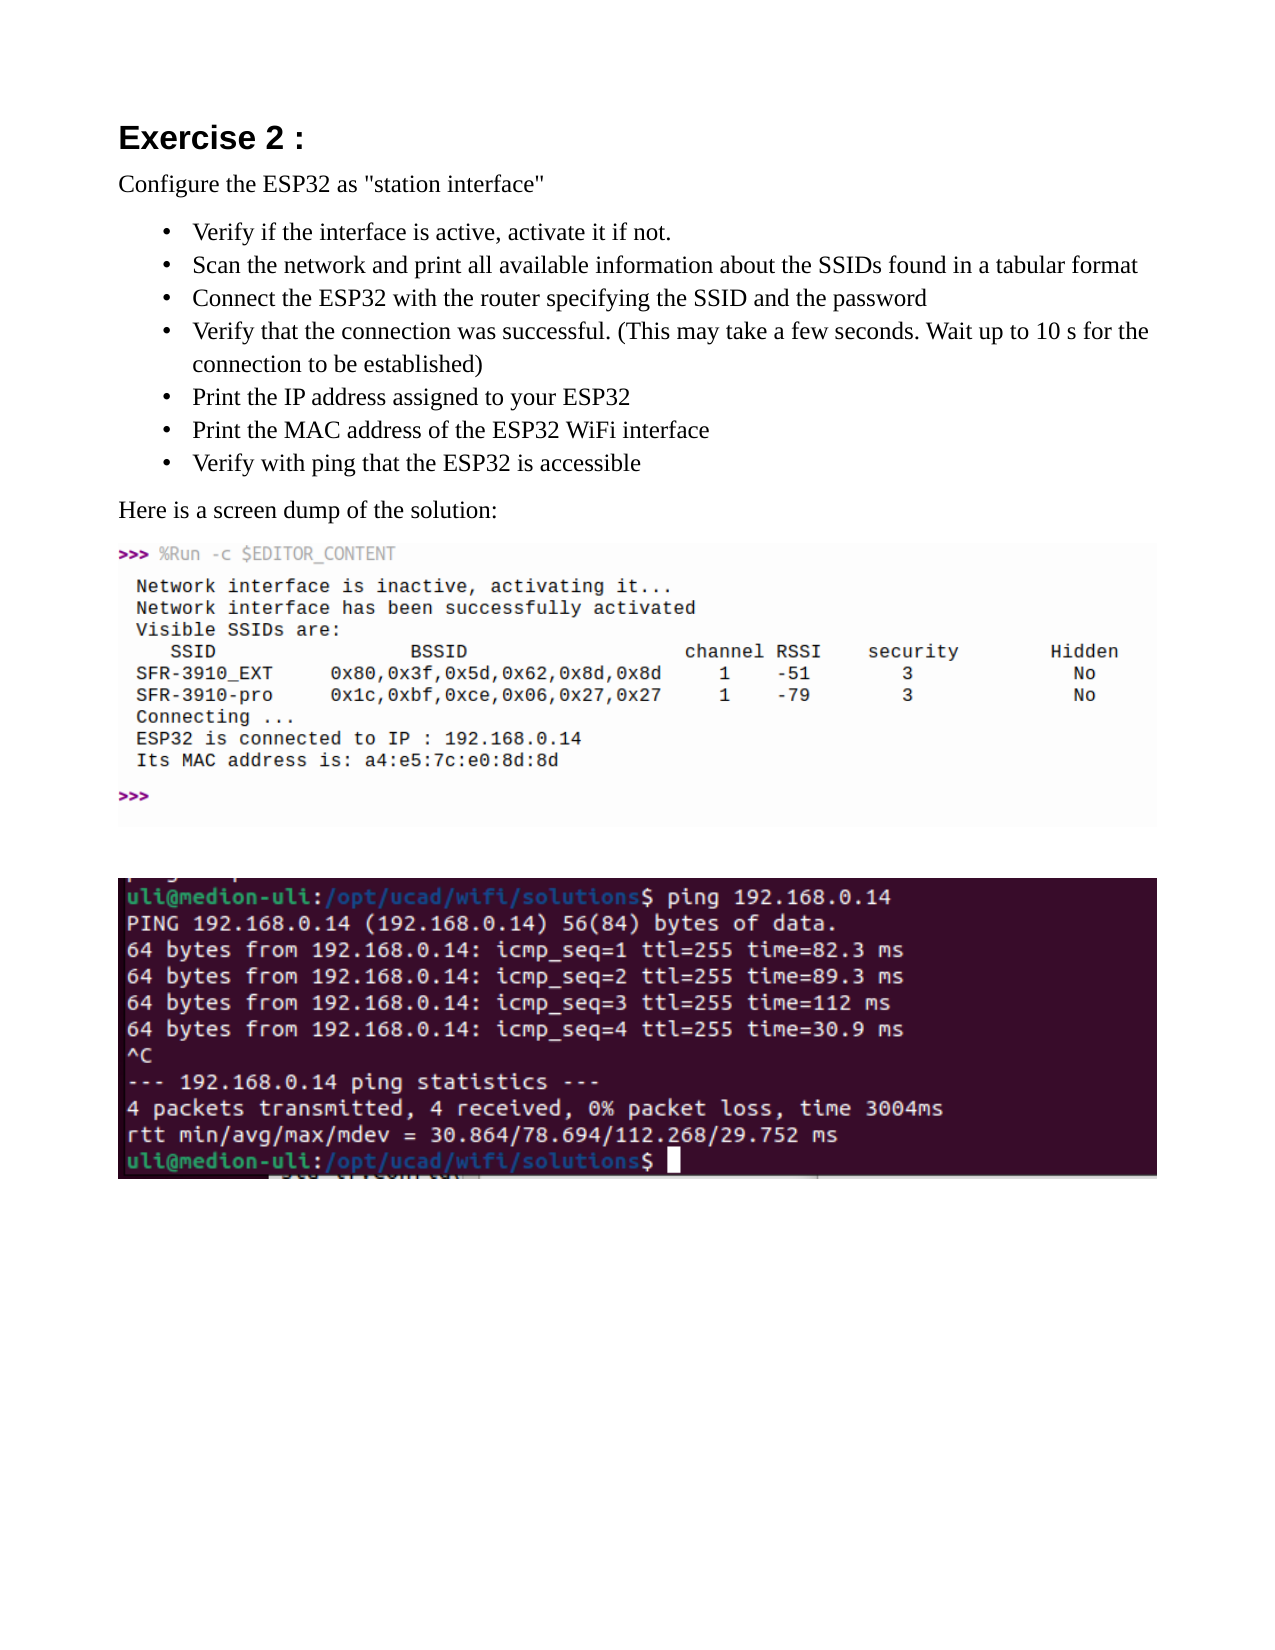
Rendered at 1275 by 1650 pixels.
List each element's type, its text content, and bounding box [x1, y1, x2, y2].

list Print the IP address assigned to your ESP32 [162, 382, 1157, 411]
list Verify with ping that the ESP32 is accessible [162, 448, 1157, 477]
list Scan the network and print all available information about the SSIDs found in a tabular format [162, 250, 1157, 279]
picture [118, 878, 1157, 1179]
list Connect the ESP32 with the router specifying the SSID and the password [162, 283, 1157, 312]
list Print the MAC address of the ESP32 WiFi interface [162, 415, 1157, 444]
subtitle Exercise 2 : [118, 118, 1157, 157]
list Verify that the connection was successful. (This may take a few seconds. Wait up to 10 s for the connection to be established) [162, 316, 1157, 378]
list Verify if the interface is active, activate it if not. [162, 217, 1157, 246]
text Configure the ESP32 as "station interface" [118, 169, 1157, 198]
picture [118, 543, 1157, 827]
text Here is a screen dump of the solution: [118, 496, 1157, 524]
